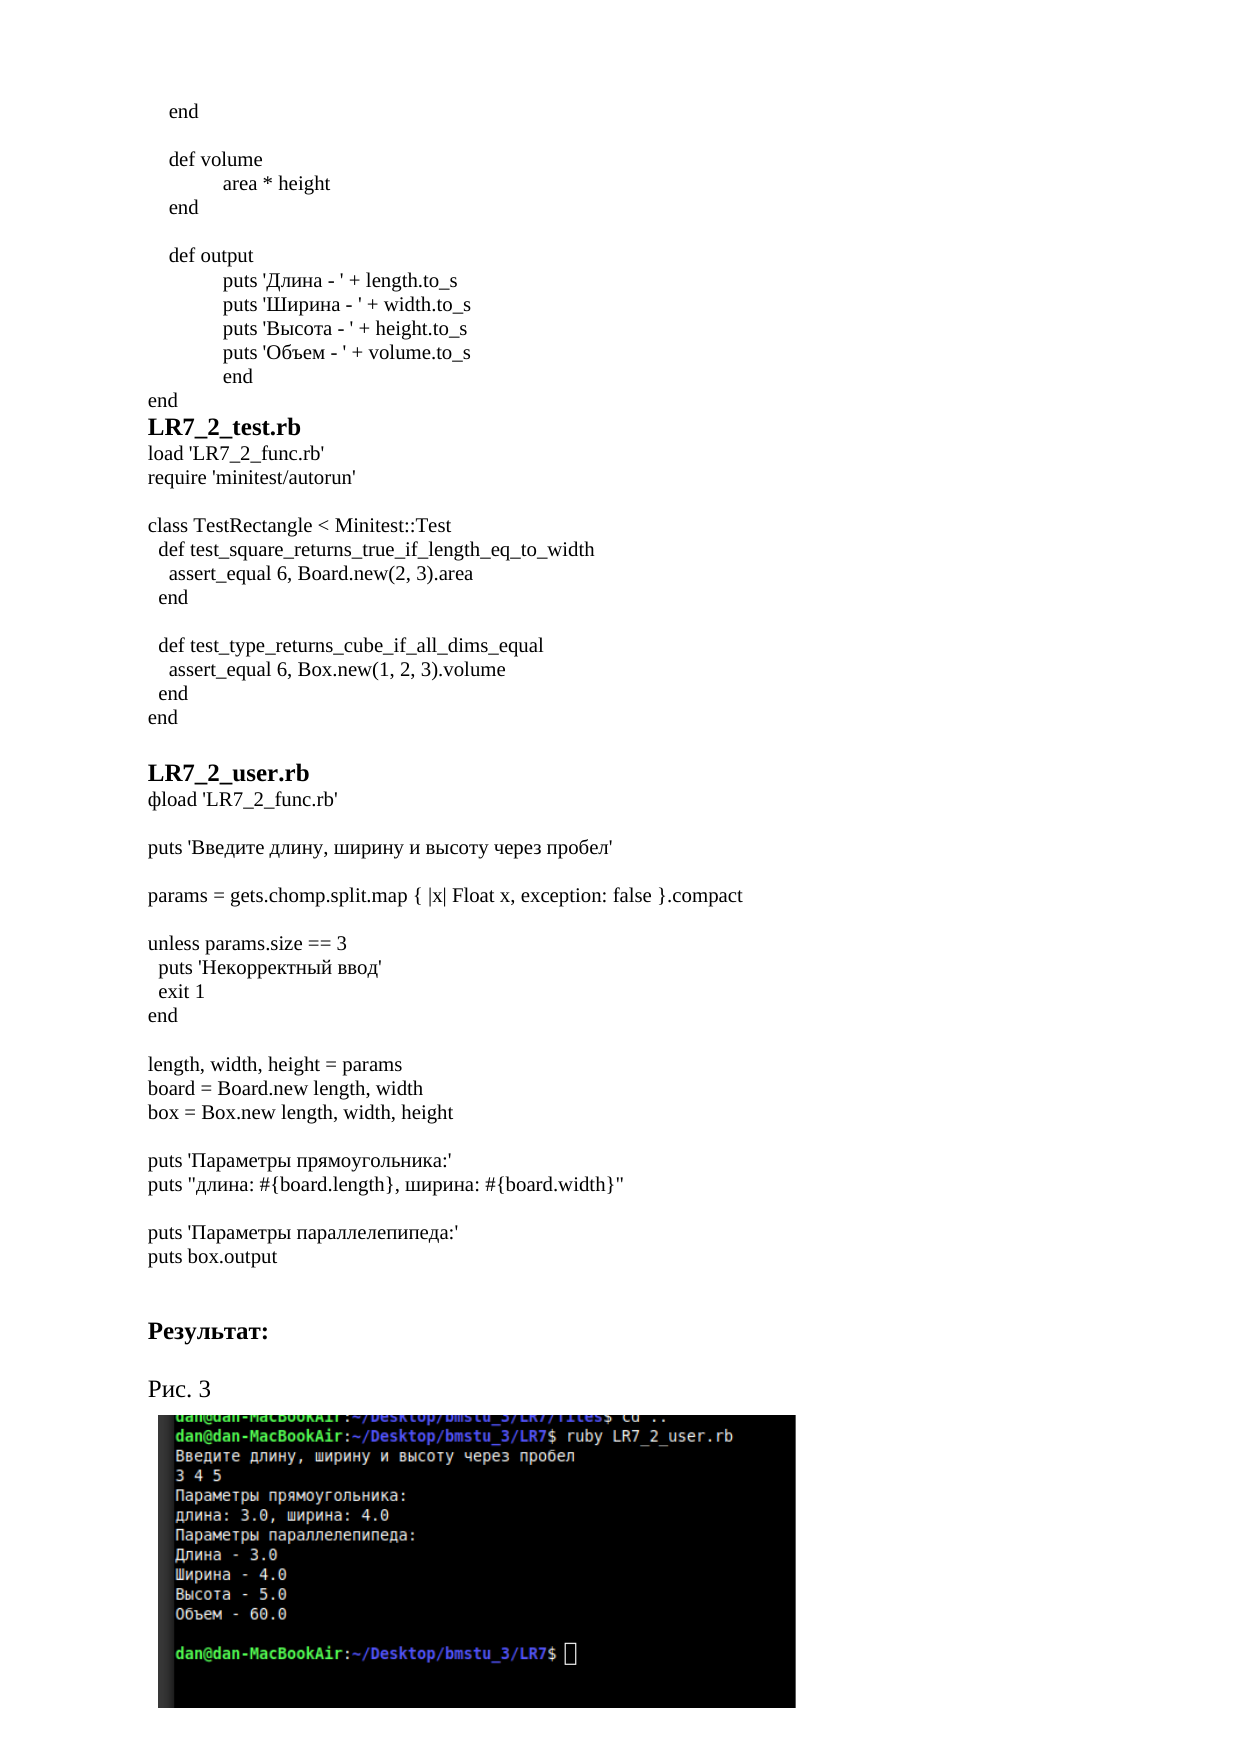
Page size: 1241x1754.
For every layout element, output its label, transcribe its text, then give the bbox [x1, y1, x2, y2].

text Результат: [148, 1316, 1181, 1345]
text фload 'LR7_2_func.rb' [148, 787, 1181, 811]
text class TestRectangle < Minitest::Test [148, 513, 1181, 537]
text puts 'Высота - ' + height.to_s [148, 316, 1181, 340]
text end [148, 1003, 1181, 1027]
text load 'LR7_2_func.rb' [148, 441, 1181, 465]
text end [148, 388, 1181, 412]
text puts "длина: #{board.length}, ширина: #{board.width}" [148, 1172, 1181, 1196]
text puts 'Объем - ' + volume.to_s [148, 340, 1181, 364]
text end [148, 195, 1181, 219]
text LR7_2_user.rb [148, 758, 1181, 787]
text puts 'Длина - ' + length.to_s [148, 267, 1181, 292]
picture [158, 1415, 796, 1708]
text end [148, 681, 1181, 705]
text box = Box.new length, width, height [148, 1100, 1181, 1124]
text puts 'Ширина - ' + width.to_s [148, 292, 1181, 316]
text end [148, 705, 1181, 729]
text end [148, 364, 1181, 388]
text require 'minitest/autorun' [148, 465, 1181, 489]
text params = gets.chomp.split.map { |x| Float x, exception: false }.compact [148, 883, 1181, 907]
text area * height [148, 171, 1181, 195]
text Рис. 3 [148, 1374, 1181, 1402]
text assert_equal 6, Board.new(2, 3).area [148, 561, 1181, 585]
text board = Board.new length, width [148, 1076, 1181, 1100]
text LR7_2_test.rb [148, 412, 1181, 441]
text exit 1 [148, 979, 1181, 1003]
text end [148, 99, 1181, 123]
text def volume [148, 147, 1181, 171]
text puts box.output [148, 1244, 1181, 1268]
text puts 'Параметры прямоугольника:' [148, 1148, 1181, 1172]
text unless params.size == 3 [148, 931, 1181, 955]
text def output [148, 243, 1181, 267]
text length, width, height = params [148, 1052, 1181, 1076]
text end [148, 585, 1181, 609]
text assert_equal 6, Box.new(1, 2, 3).volume [148, 657, 1181, 681]
text def test_square_returns_true_if_length_eq_to_width [148, 537, 1181, 561]
text puts 'Введите длину, ширину и высоту через пробел' [148, 835, 1181, 859]
text def test_type_returns_cube_if_all_dims_equal [148, 633, 1181, 657]
text puts 'Некорректный ввод' [148, 955, 1181, 979]
text puts 'Параметры параллелепипеда:' [148, 1220, 1181, 1244]
